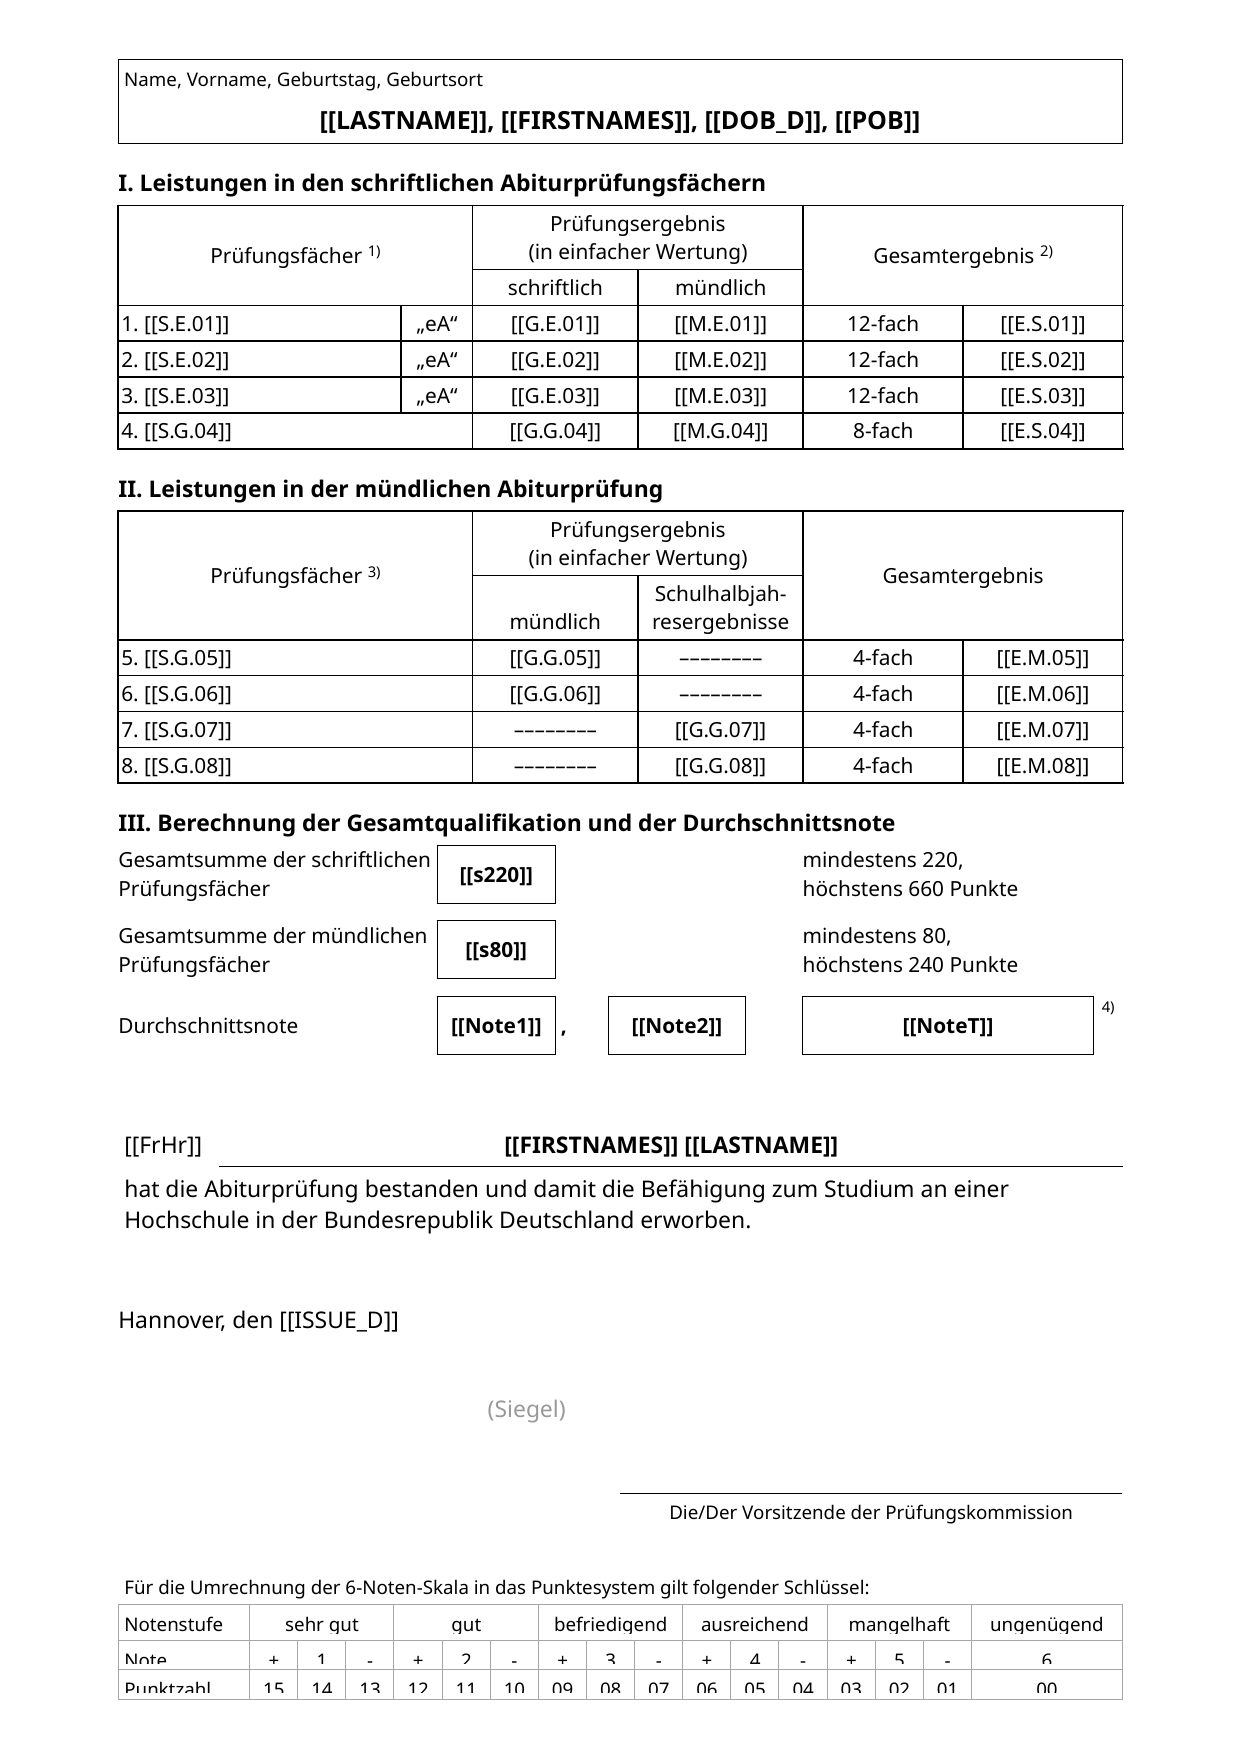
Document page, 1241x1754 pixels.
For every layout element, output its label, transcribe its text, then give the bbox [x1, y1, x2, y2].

table_cell [[E.M.05]] [964, 641, 1122, 675]
table_cell sehr gut [250, 1605, 393, 1640]
table_cell 13 [346, 1670, 393, 1699]
table_cell - [635, 1641, 682, 1669]
table_cell befriedigend [539, 1605, 682, 1640]
table_cell [608, 920, 746, 978]
table_cell 12-fach [804, 306, 962, 340]
table_cell [[s80]] [438, 921, 555, 978]
table_cell Die/Der Vorsitzende der Prüfungskommission [620, 1494, 1122, 1534]
table_cell 05 [731, 1670, 778, 1699]
table_cell 5 [876, 1641, 923, 1669]
table_cell - [924, 1641, 971, 1669]
table_cell [[Note2]] [609, 997, 745, 1054]
table_cell [[M.E.03]] [639, 378, 802, 412]
table_cell [[NoteT]] [803, 997, 1093, 1054]
table_header Prüfungsergebnis (in einfacher Wertung) [473, 206, 802, 269]
table_cell 2. [[S.E.02]] [119, 342, 400, 376]
table_cell - [346, 1641, 393, 1669]
table_cell mangelhaft [828, 1605, 971, 1640]
table_cell mündlich [473, 576, 637, 639]
table_cell „eA“ [402, 378, 472, 412]
table_cell 1. [[S.E.01]] [119, 306, 400, 340]
table_cell mündlich [639, 270, 802, 304]
table_cell 03 [828, 1670, 875, 1699]
table_cell [[G.G.08]] [639, 748, 802, 782]
table_cell 4-fach [804, 712, 962, 746]
table_cell [803, 903, 1093, 920]
table_cell 15 [250, 1670, 297, 1699]
text (Siegel) [118, 1393, 1122, 1424]
table_cell 10 [491, 1670, 538, 1699]
table_cell [1093, 903, 1123, 920]
table_cell [555, 903, 608, 920]
table_cell [556, 920, 608, 978]
table_cell Schulhalbjah- resergebnisse [639, 576, 802, 639]
table_header [1093, 845, 1123, 902]
table_cell [803, 978, 1093, 996]
table_cell [[E.S.01]] [964, 306, 1122, 340]
table_header Prüfungsfächer 1) [119, 206, 472, 304]
table_cell 4-fach [804, 676, 962, 711]
table_cell Durchschnittsnote [118, 996, 437, 1054]
text Hannover, den [[ISSUE_D]] [118, 1304, 1122, 1335]
table_cell [437, 979, 555, 996]
table_cell 12-fach [804, 342, 962, 376]
table_cell 1 [298, 1641, 345, 1669]
table_cell [[LASTNAME]], [[FIRSTNAMES]], [[DOB_D]], [[POB]] [119, 97, 1122, 143]
table_cell 07 [635, 1670, 682, 1699]
table_cell [[E.S.02]] [964, 342, 1122, 376]
table_cell 02 [876, 1670, 923, 1699]
table_cell [746, 996, 802, 1054]
table_cell 4 [731, 1641, 778, 1669]
table_cell [608, 903, 746, 920]
table_cell [118, 1493, 620, 1534]
table_header Gesamtergebnis 2) [804, 206, 1122, 304]
table_cell [[G.E.01]] [473, 306, 637, 340]
table_cell + [828, 1641, 875, 1669]
table_cell „eA“ [402, 306, 472, 340]
table_cell [118, 978, 437, 996]
table_cell –––––––– [473, 712, 637, 746]
table_cell [[G.G.05]] [473, 641, 637, 675]
table_header [556, 845, 608, 902]
table_cell [608, 978, 746, 996]
table_header [[s220]] [438, 846, 555, 902]
table_cell 6. [[S.G.06]] [119, 676, 472, 711]
table_cell [[G.E.02]] [473, 342, 637, 376]
table_cell [746, 920, 802, 978]
table_cell 8. [[S.G.08]] [119, 748, 472, 782]
table_cell 01 [924, 1670, 971, 1699]
table_cell + [250, 1641, 297, 1669]
table_cell hat die Abiturprüfung bestanden und damit die Befähigung zum Studium an einer Hochschule in der Bundesrepublik Deutschland erworben. [118, 1166, 1123, 1241]
table_cell [[E.S.03]] [964, 378, 1122, 412]
table_cell , [556, 996, 608, 1054]
table_cell 09 [539, 1670, 586, 1699]
table_header Gesamtergebnis [804, 512, 1122, 639]
table_cell 12-fach [804, 378, 962, 412]
table_cell 4-fach [804, 748, 962, 782]
table_header [746, 845, 802, 902]
table_cell schriftlich [473, 270, 637, 304]
table_cell + [394, 1641, 442, 1669]
table_cell Note [119, 1641, 249, 1669]
table_cell mindestens 80, höchstens 240 Punkte [803, 920, 1093, 978]
table_cell [[G.G.06]] [473, 676, 637, 711]
table_cell - [779, 1641, 827, 1669]
table_header [620, 1453, 1122, 1493]
table_cell [746, 978, 802, 996]
table_cell - [491, 1641, 538, 1669]
table_header Prüfungsergebnis (in einfacher Wertung) [473, 512, 802, 574]
table_header Gesamtsumme der schriftlichen Prüfungsfächer [118, 845, 437, 902]
table_cell [[G.E.03]] [473, 378, 637, 412]
table_cell gut [394, 1605, 538, 1640]
table_header [[FIRSTNAMES]] [[LASTNAME]] [219, 1123, 1123, 1166]
table_cell 3. [[S.E.03]] [119, 378, 400, 412]
table_header [118, 1453, 620, 1493]
table_cell 14 [298, 1670, 345, 1699]
table_cell [746, 903, 802, 920]
table_cell 5. [[S.G.05]] [119, 641, 472, 675]
table_cell [[Note1]] [438, 997, 555, 1054]
table_cell 7. [[S.G.07]] [119, 712, 472, 746]
table_cell [[E.S.04]] [964, 414, 1122, 448]
table_cell –––––––– [473, 748, 637, 782]
table_cell 6 [972, 1641, 1122, 1669]
table_cell Punktzahl [119, 1670, 249, 1699]
table_cell [[E.M.06]] [964, 676, 1122, 711]
table_cell –––––––– [639, 641, 802, 675]
table_cell [[E.M.07]] [964, 712, 1122, 746]
table_cell 11 [443, 1670, 490, 1699]
table_cell [1093, 978, 1123, 996]
table_cell 4-fach [804, 641, 962, 675]
table_cell [555, 978, 608, 996]
table_cell Notenstufe [119, 1605, 249, 1640]
table_cell 8-fach [804, 414, 962, 448]
table_cell + [683, 1641, 730, 1669]
table_cell [118, 903, 437, 920]
table_cell 3 [587, 1641, 634, 1669]
table_cell 00 [972, 1670, 1122, 1699]
text I. Leistungen in den schriftlichen Abiturprüfungsfächern [118, 167, 1122, 198]
table_cell Gesamtsumme der mündlichen Prüfungsfächer [118, 920, 437, 978]
table_cell [[M.E.01]] [639, 306, 802, 340]
table_header Prüfungsfächer 3) [119, 512, 472, 639]
table_cell 12 [394, 1670, 442, 1699]
table_header Für die Umrechnung der 6-Noten-Skala in das Punktesystem gilt folgender Schlüssel: [118, 1568, 1122, 1604]
table_header Name, Vorname, Geburtstag, Geburtsort [119, 60, 1122, 97]
table_cell 4) [1094, 996, 1123, 1054]
table_cell –––––––– [639, 676, 802, 711]
table_cell [[G.G.07]] [639, 712, 802, 746]
table_cell [1093, 920, 1123, 978]
table_cell [437, 904, 555, 920]
table_cell ausreichend [683, 1605, 827, 1640]
table_cell ungenügend [972, 1605, 1122, 1640]
table_header [608, 845, 746, 902]
table_cell 4. [[S.G.04]] [119, 414, 472, 448]
table_cell 06 [683, 1670, 730, 1699]
table_cell + [539, 1641, 586, 1669]
text II. Leistungen in der mündlichen Abiturprüfung [118, 473, 1122, 504]
table_cell 2 [443, 1641, 490, 1669]
table_cell „eA“ [402, 342, 472, 376]
table_header mindestens 220, höchstens 660 Punkte [803, 845, 1093, 902]
table_cell 08 [587, 1670, 634, 1699]
table_cell 04 [779, 1670, 827, 1699]
text III. Berechnung der Gesamtqualifikation und der Durchschnittsnote [118, 807, 1122, 839]
table_cell [[M.E.02]] [639, 342, 802, 376]
table_cell [[E.M.08]] [964, 748, 1122, 782]
table_header [[FrHr]] [118, 1123, 219, 1166]
table_cell [[G.G.04]] [473, 414, 637, 448]
table_cell [[M.G.04]] [639, 414, 802, 448]
